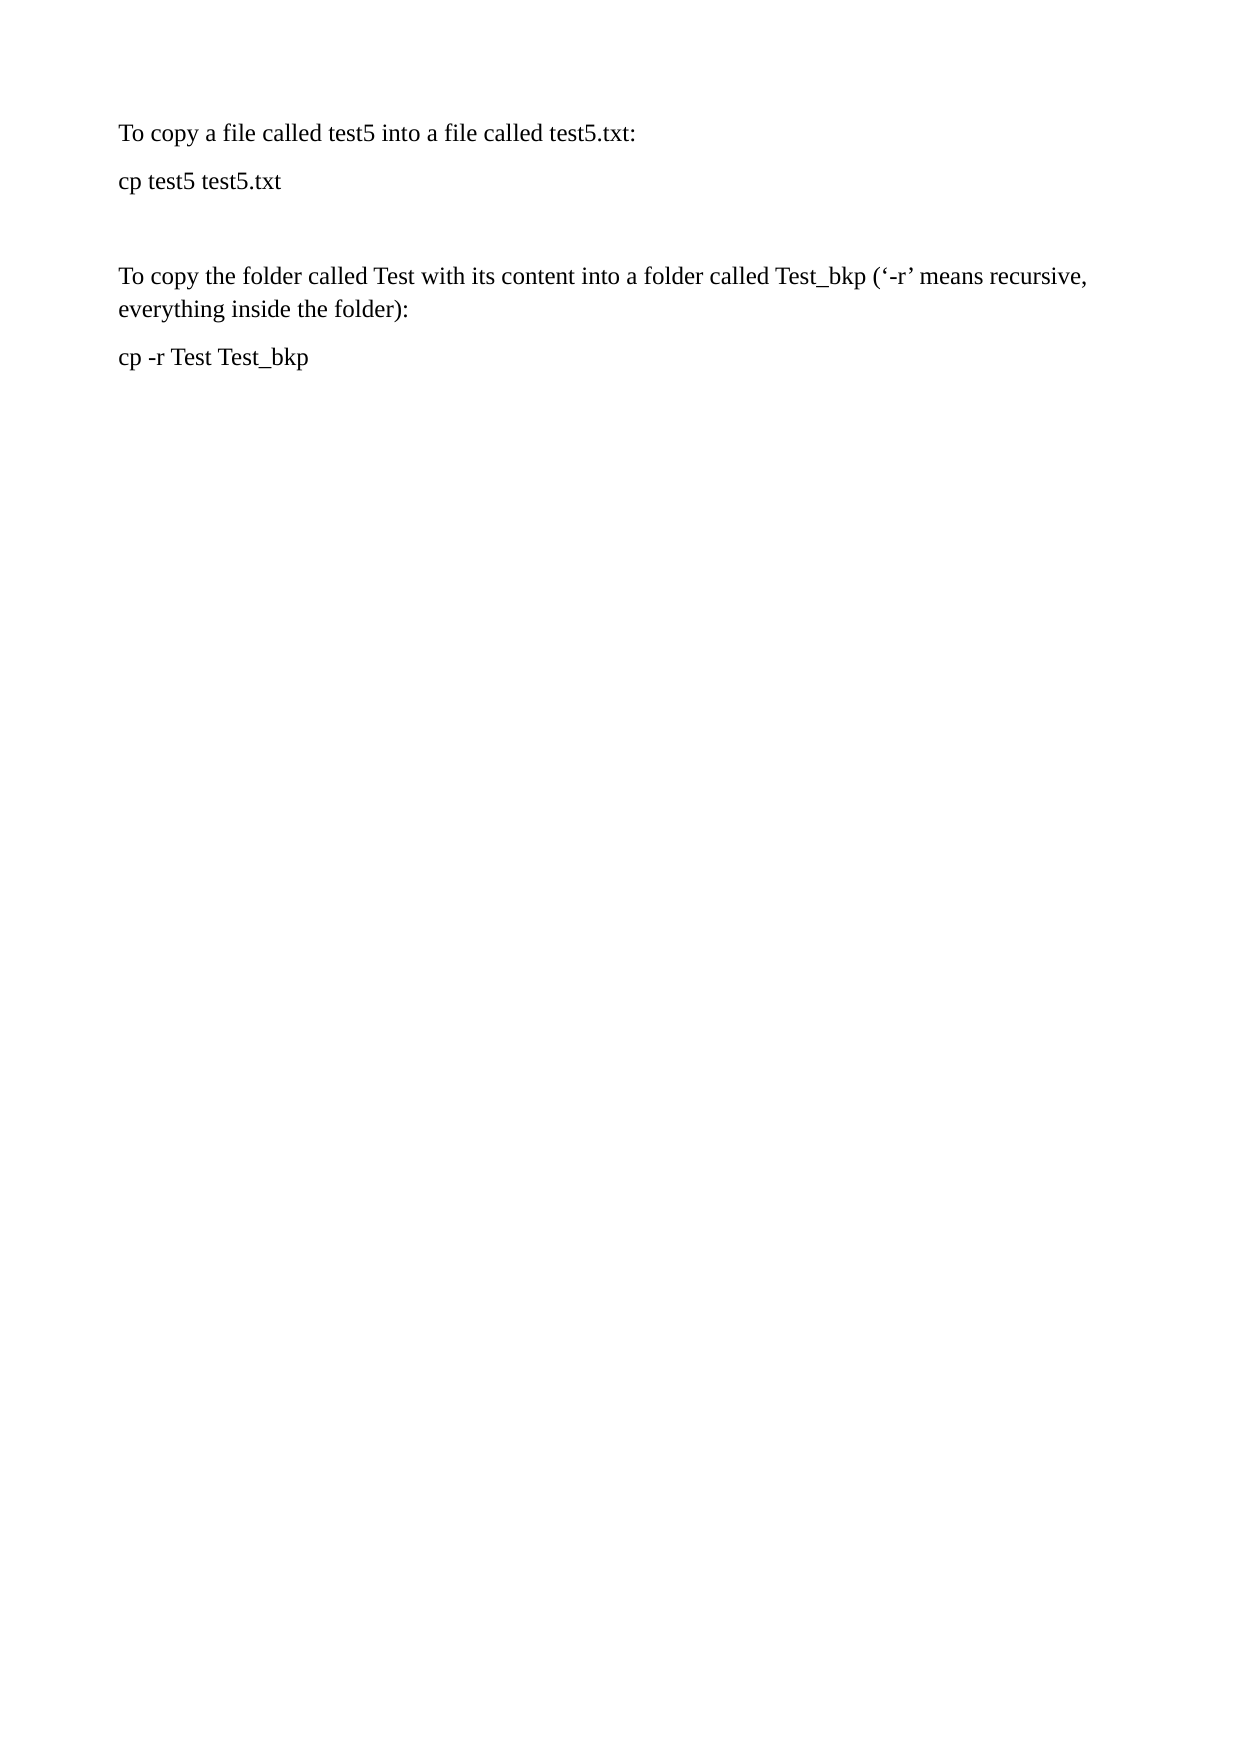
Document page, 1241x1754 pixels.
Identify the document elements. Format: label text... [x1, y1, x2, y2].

text To copy a file called test5 into a file called test5.txt: [118, 118, 1122, 147]
text cp -r Test Test_bkp [118, 342, 1122, 370]
text To copy the folder called Test with its content into a folder called Test_bkp (‘-r’ means recursive, everything inside the folder): [118, 261, 1122, 323]
text cp test5 test5.txt [118, 166, 1122, 194]
